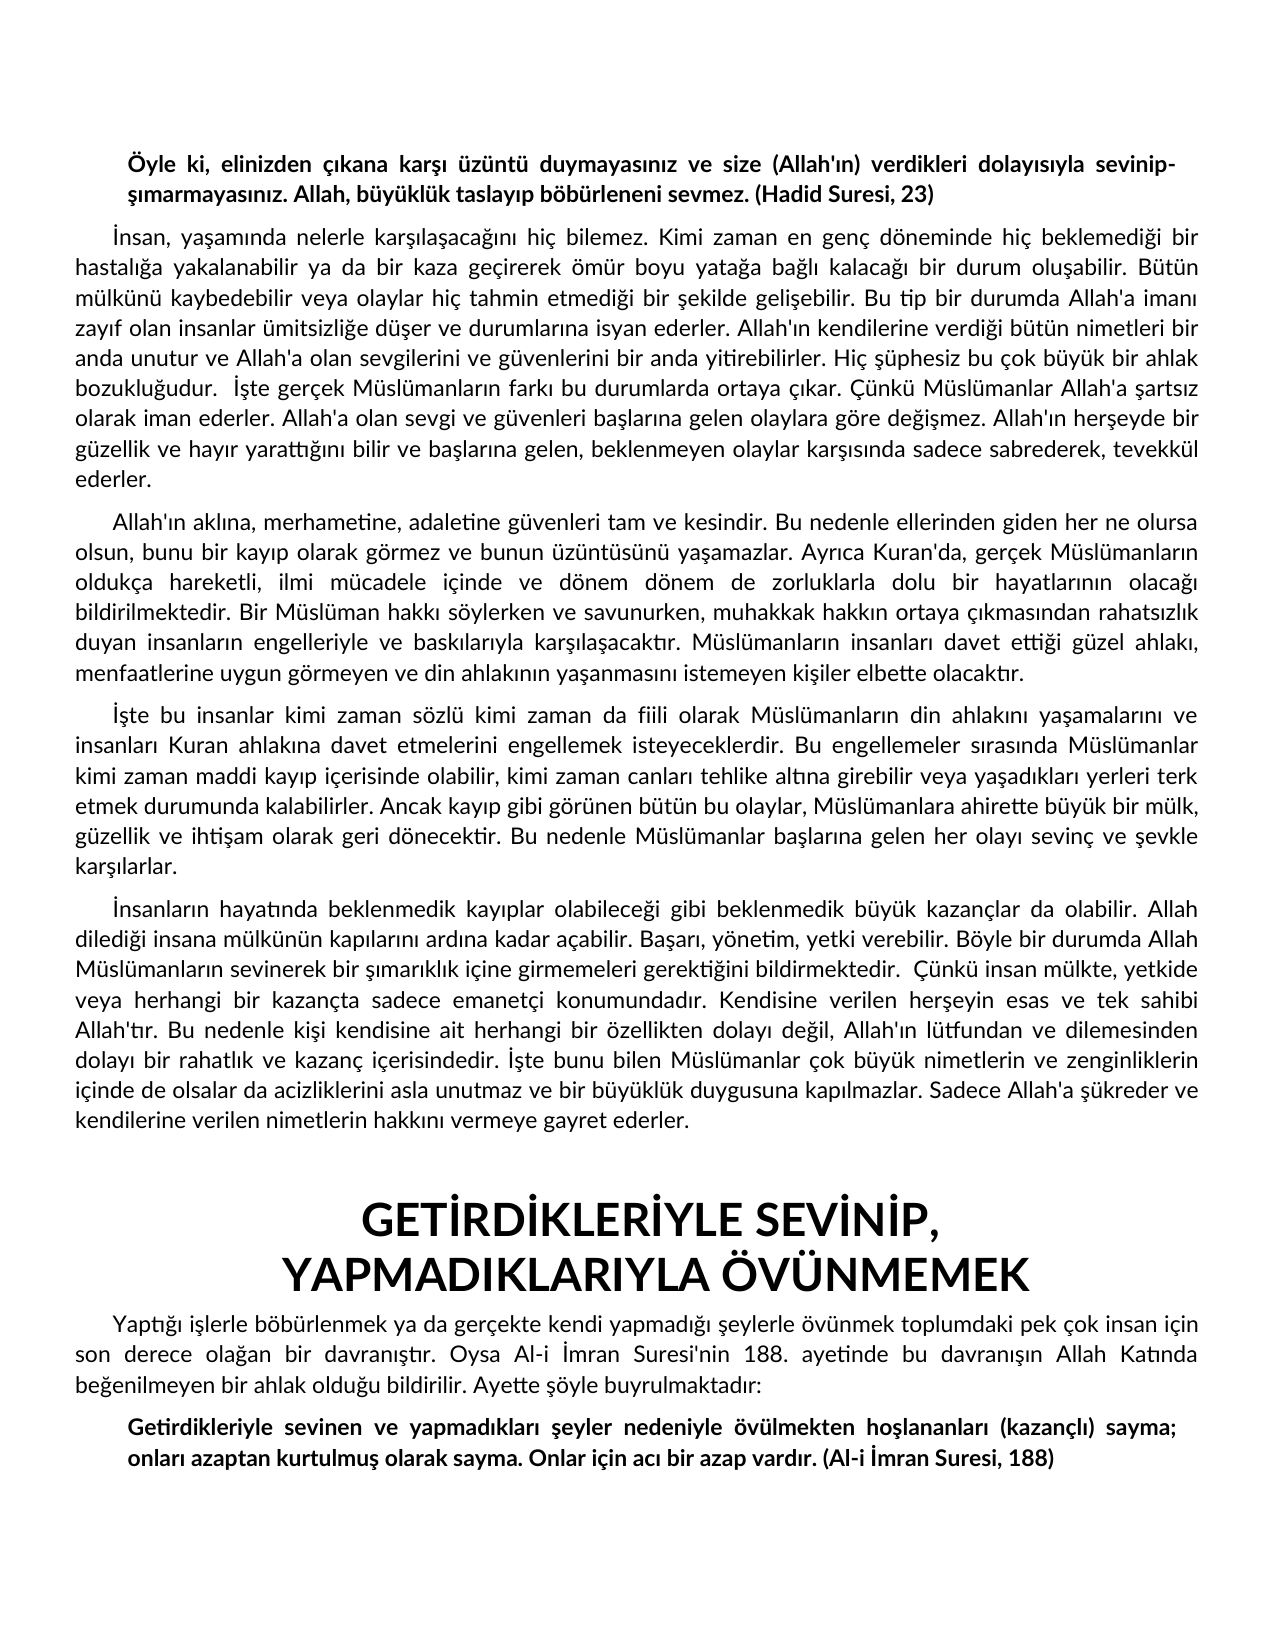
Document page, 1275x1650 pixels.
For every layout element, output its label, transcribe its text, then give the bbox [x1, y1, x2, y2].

subtitle GETİRDİKLERİYLE SEVİNİP, YAPMADIKLARIYLA ÖVÜNMEMEK [112, 1192, 1200, 1302]
text İnsanların hayatında beklenmedik kayıplar olabileceği gibi beklenmedik büyük kazançlar da olabilir. Allah dilediği insana mülkünün kapılarını ardına kadar açabilir. Başarı, yönetim, yetki verebilir. Böyle bir durumda Allah Müslümanların sevinerek bir şımarıklık içine girmemeleri gerektiğini bildirmektedir. Çünkü insan mülkte, yetkide veya herhangi bir kazançta sadece emanetçi konumundadır. Kendisine verilen herşeyin esas ve tek sahibi Allah'tır. Bu nedenle kişi kendisine ait herhangi bir özellikten dolayı değil, Allah'ın lütfundan ve dilemesinden dolayı bir rahatlık ve kazanç içerisindedir. İşte bunu bilen Müslümanlar çok büyük nimetlerin ve zenginliklerin içinde de olsalar da acizliklerini asla unutmaz ve bir büyüklük duygusuna kapılmazlar. Sadece Allah'a şükreder ve kendilerine verilen nimetlerin hakkını vermeye gayret ederler. [75, 895, 1200, 1134]
text İnsan, yaşamında nelerle karşılaşacağını hiç bilemez. Kimi zaman en genç döneminde hiç beklemediği bir hastalığa yakalanabilir ya da bir kaza geçirerek ömür boyu yatağa bağlı kalacağı bir durum oluşabilir. Bütün mülkünü kaybedebilir veya olaylar hiç tahmin etmediği bir şekilde gelişebilir. Bu tip bir durumda Allah'a imanı zayıf olan insanlar ümitsizliğe düşer ve durumlarına isyan ederler. Allah'ın kendilerine verdiği bütün nimetleri bir anda unutur ve Allah'a olan sevgilerini ve güvenlerini bir anda yitirebilirler. Hiç şüphesiz bu çok büyük bir ahlak bozukluğudur. İşte gerçek Müslümanların farkı bu durumlarda ortaya çıkar. Çünkü Müslümanlar Allah'a şartsız olarak iman ederler. Allah'a olan sevgi ve güvenleri başlarına gelen olaylara göre değişmez. Allah'ın herşeyde bir güzellik ve hayır yarattığını bilir ve başlarına gelen, beklenmeyen olaylar karşısında sadece sabrederek, tevekkül ederler. [75, 223, 1200, 492]
text İşte bu insanlar kimi zaman sözlü kimi zaman da fiili olarak Müslümanların din ahlakını yaşamalarını ve insanları Kuran ahlakına davet etmelerini engellemek isteyeceklerdir. Bu engellemeler sırasında Müslümanlar kimi zaman maddi kayıp içerisinde olabilir, kimi zaman canları tehlike altına girebilir veya yaşadıkları yerleri terk etmek durumunda kalabilirler. Ancak kayıp gibi görünen bütün bu olaylar, Müslümanlara ahirette büyük bir mülk, güzellik ve ihtişam olarak geri dönecektir. Bu nedenle Müslümanlar başlarına gelen her olayı sevinç ve şevkle karşılarlar. [75, 701, 1200, 879]
text Allah'ın aklına, merhametine, adaletine güvenleri tam ve kesindir. Bu nedenle ellerinden giden her ne olursa olsun, bunu bir kayıp olarak görmez ve bunun üzüntüsünü yaşamazlar. Ayrıca Kuran'da, gerçek Müslümanların oldukça hareketli, ilmi mücadele içinde ve dönem dönem de zorluklarla dolu bir hayatlarının olacağı bildirilmektedir. Bir Müslüman hakkı söylerken ve savunurken, muhakkak hakkın ortaya çıkmasından rahatsızlık duyan insanların engelleriyle ve baskılarıyla karşılaşacaktır. Müslümanların insanları davet ettiği güzel ahlakı, menfaatlerine uygun görmeyen ve din ahlakının yaşanmasını istemeyen kişiler elbette olacaktır. [75, 507, 1200, 686]
text Getirdikleriyle sevinen ve yapmadıkları şeyler nedeniyle övülmekten hoşlananları (kazançlı) sayma; onları azaptan kurtulmuş olarak sayma. Onlar için acı bir azap vardır. (Al-i İmran Suresi, 188) [127, 1413, 1177, 1471]
text Yaptığı işlerle böbürlenmek ya da gerçekte kendi yapmadığı şeylerle övünmek toplumdaki pek çok insan için son derece olağan bir davranıştır. Oysa Al-i İmran Suresi'nin 188. ayetinde bu davranışın Allah Katında beğenilmeyen bir ahlak olduğu bildirilir. Ayette şöyle buyrulmaktadır: [75, 1310, 1200, 1398]
text Öyle ki, elinizden çıkana karşı üzüntü duymayasınız ve size (Allah'ın) verdikleri dolayısıyla sevinip-şımarmayasınız. Allah, büyüklük taslayıp böbürleneni sevmez. (Hadid Suresi, 23) [127, 150, 1177, 208]
